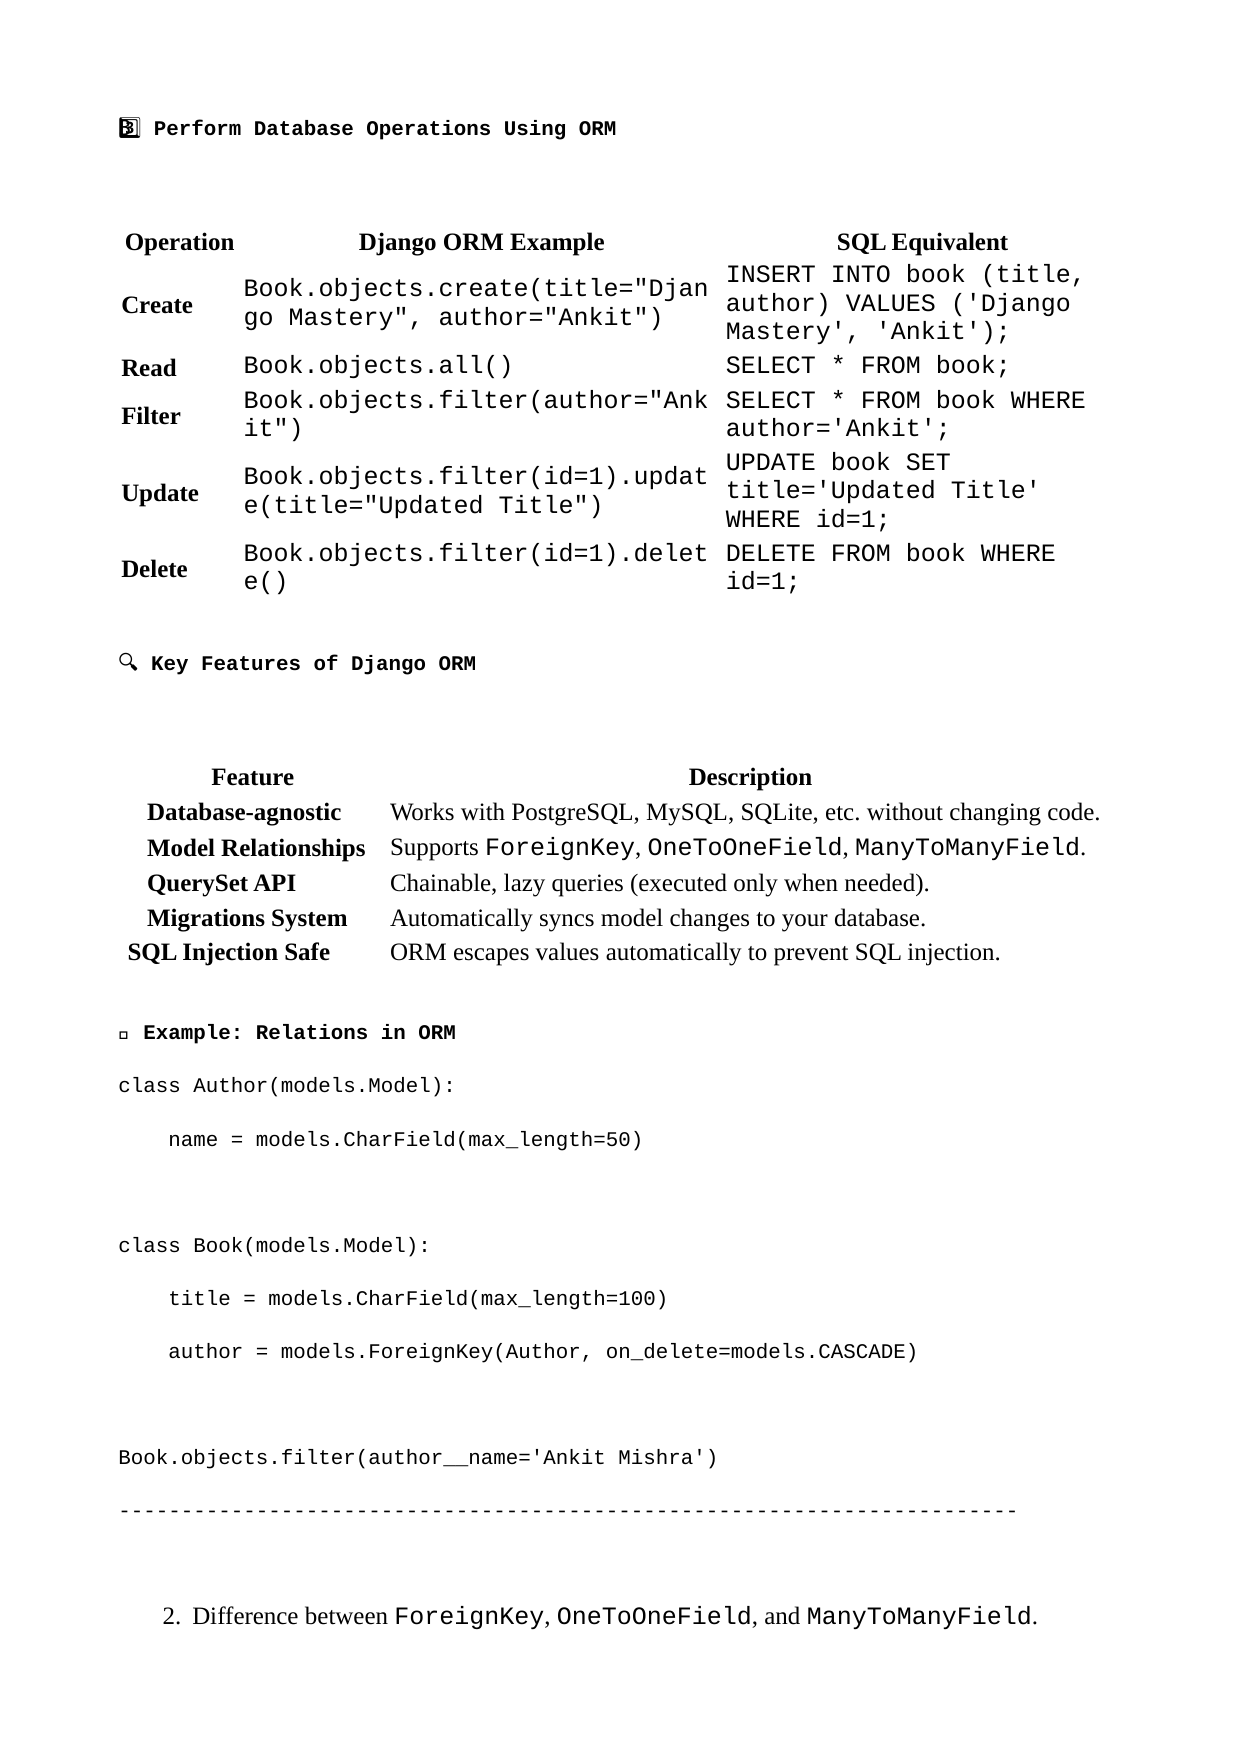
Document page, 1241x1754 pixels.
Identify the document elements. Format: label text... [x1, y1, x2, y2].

text Book.objects.filter(author__name='Ankit Mishra') [118, 1447, 1122, 1471]
table_cell Book.objects.filter(author="Ankit") [240, 384, 723, 447]
table_header Operation [118, 224, 240, 259]
table_cell Works with PostgreSQL, MySQL, SQLite, etc. without changing code. [387, 794, 1114, 829]
table_cell UPDATE book SET title='Updated Title' WHERE id=1; [723, 447, 1122, 538]
table_header Django ORM Example [240, 224, 723, 259]
table_cell Book.objects.filter(id=1).update(title="Updated Title") [240, 447, 723, 538]
table_cell Read [118, 350, 240, 384]
table_header Feature [118, 760, 387, 794]
text 🔍 Key Features of Django ORM [118, 653, 1122, 677]
table_cell 🧮 QuerySet API [118, 865, 387, 900]
table_cell SELECT * FROM book WHERE author='Ankit'; [723, 384, 1122, 447]
table_cell 🔄 Database-agnostic [118, 794, 387, 829]
table_cell 🚀 Migrations System [118, 900, 387, 934]
table_cell DELETE FROM book WHERE id=1; [723, 538, 1122, 600]
text class Author(models.Model): [118, 1075, 1122, 1099]
text 🧱 Example: Relations in ORM [118, 1022, 1122, 1046]
text class Book(models.Model): [118, 1235, 1122, 1258]
table_cell Delete [118, 538, 240, 600]
table_cell 🛡️ SQL Injection Safe [118, 935, 387, 969]
table_cell Book.objects.filter(id=1).delete() [240, 538, 723, 600]
list Difference between ForeignKey, OneToOneField, and ManyToManyField. [162, 1601, 1122, 1632]
table_header Description [387, 760, 1114, 794]
table_header SQL Equivalent [723, 224, 1122, 259]
table_cell Create [118, 259, 240, 350]
table_cell Automatically syncs model changes to your database. [387, 900, 1114, 934]
table_cell SELECT * FROM book; [723, 350, 1122, 384]
table_cell Supports ForeignKey, OneToOneField, ManyToManyField. [387, 829, 1114, 865]
text title = models.CharField(max_length=100) [118, 1288, 1122, 1312]
table_cell Chainable, lazy queries (executed only when needed). [387, 865, 1114, 900]
text ------------------------------------------------------------------------ [118, 1500, 1122, 1524]
table_cell Book.objects.create(title="Django Mastery", author="Ankit") [240, 259, 723, 350]
table_cell Book.objects.all() [240, 350, 723, 384]
table_cell Update [118, 447, 240, 538]
table_cell Filter [118, 384, 240, 447]
table_cell 🧩 Model Relationships [118, 829, 387, 865]
table_cell ORM escapes values automatically to prevent SQL injection. [387, 935, 1114, 969]
text author = models.ForeignKey(Author, on_delete=models.CASCADE) [118, 1341, 1122, 1365]
text 3️⃣ Perform Database Operations Using ORM [118, 118, 1122, 142]
text name = models.CharField(max_length=50) [118, 1128, 1122, 1152]
table_cell INSERT INTO book (title, author) VALUES ('Django Mastery', 'Ankit'); [723, 259, 1122, 350]
